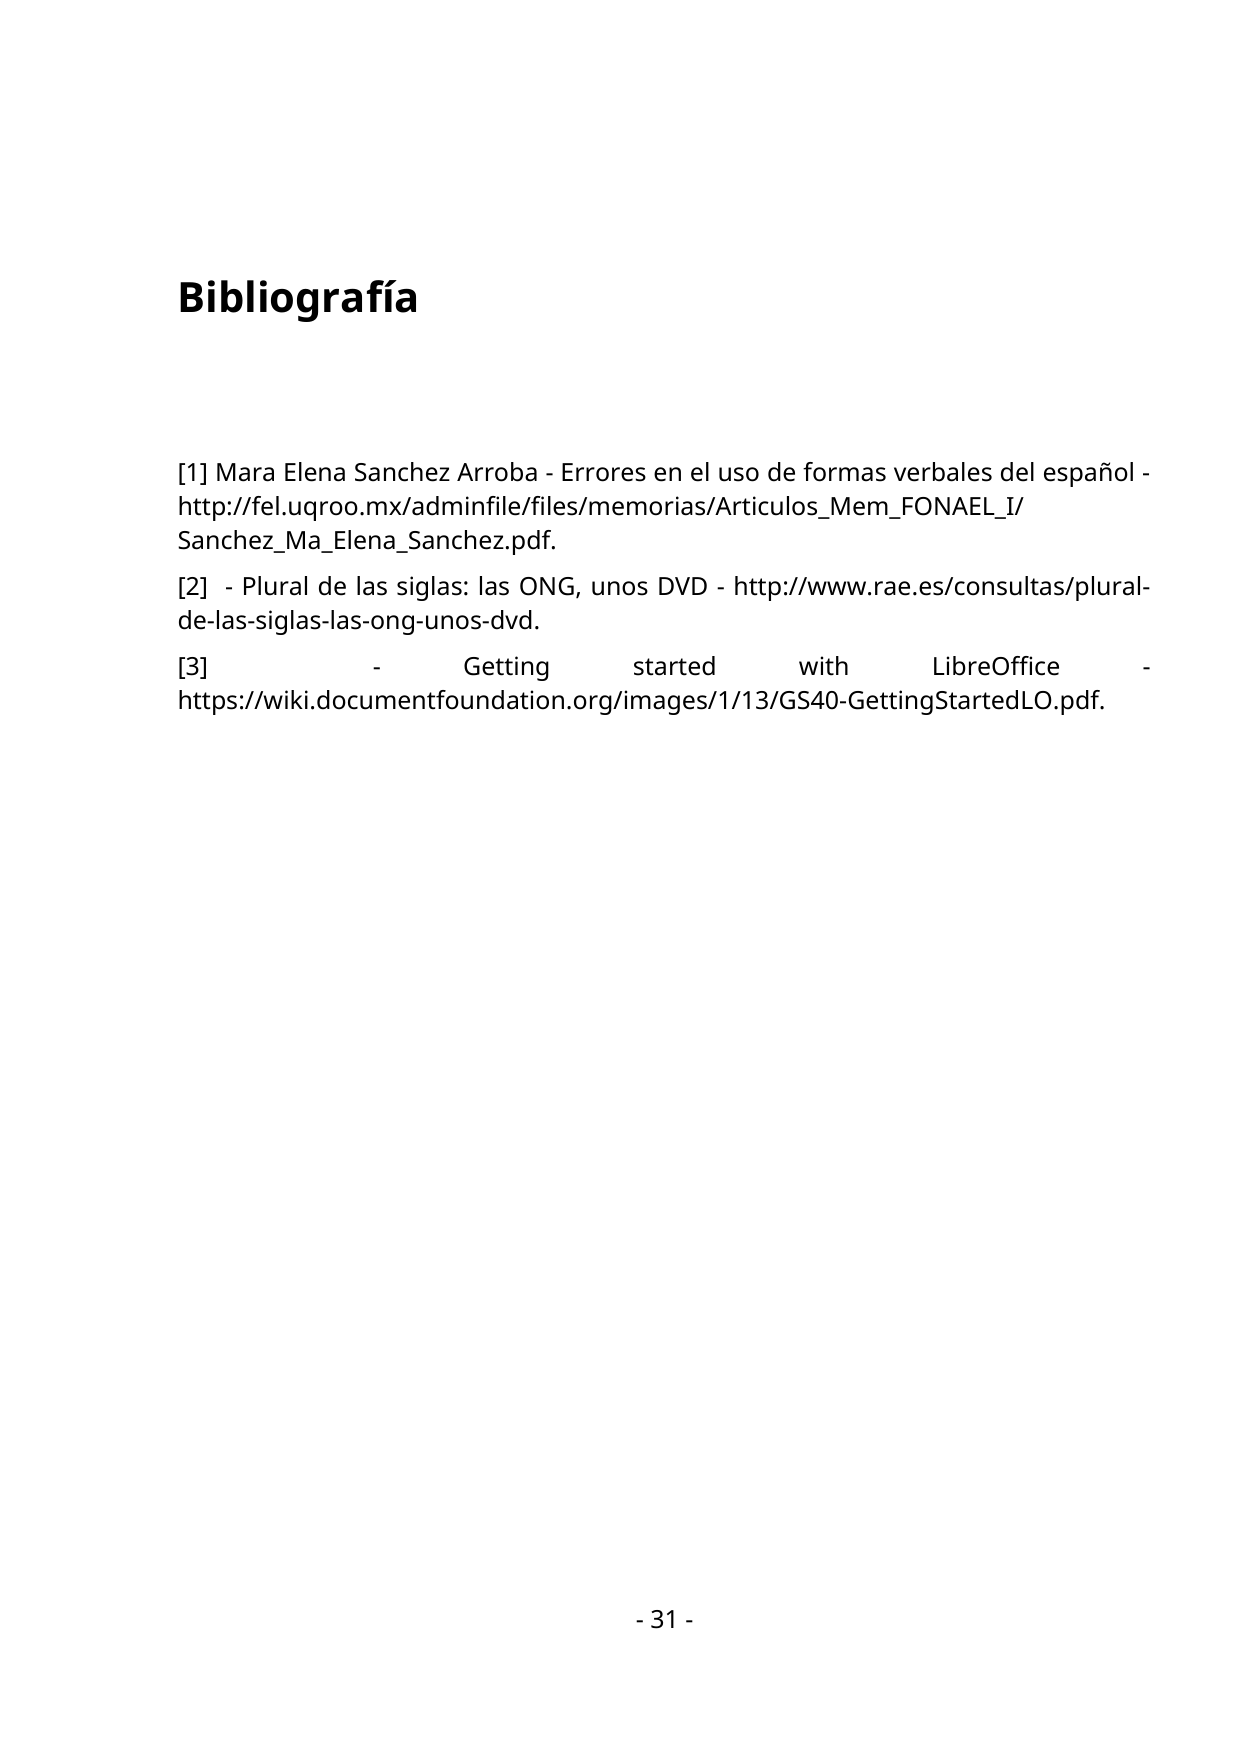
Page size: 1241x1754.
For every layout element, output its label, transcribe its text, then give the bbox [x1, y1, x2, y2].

text [1] Mara Elena Sanchez Arroba - Errores en el uso de formas verbales del español - http://fel.uqroo.mx/adminfile/files/memorias/Articulos_Mem_FONAEL_I/Sanchez_Ma_Elena_Sanchez.pdf. [177, 455, 1152, 557]
text [3] - Getting started with LibreOffice - https://wiki.documentfoundation.org/images/1/13/GS40-GettingStartedLO.pdf. [177, 649, 1152, 717]
subtitle Bibliografía [177, 268, 1152, 325]
text [2] - Plural de las siglas: las ONG, unos DVD - http://www.rae.es/consultas/plural-de-las-siglas-las-ong-unos-dvd. [177, 569, 1152, 637]
